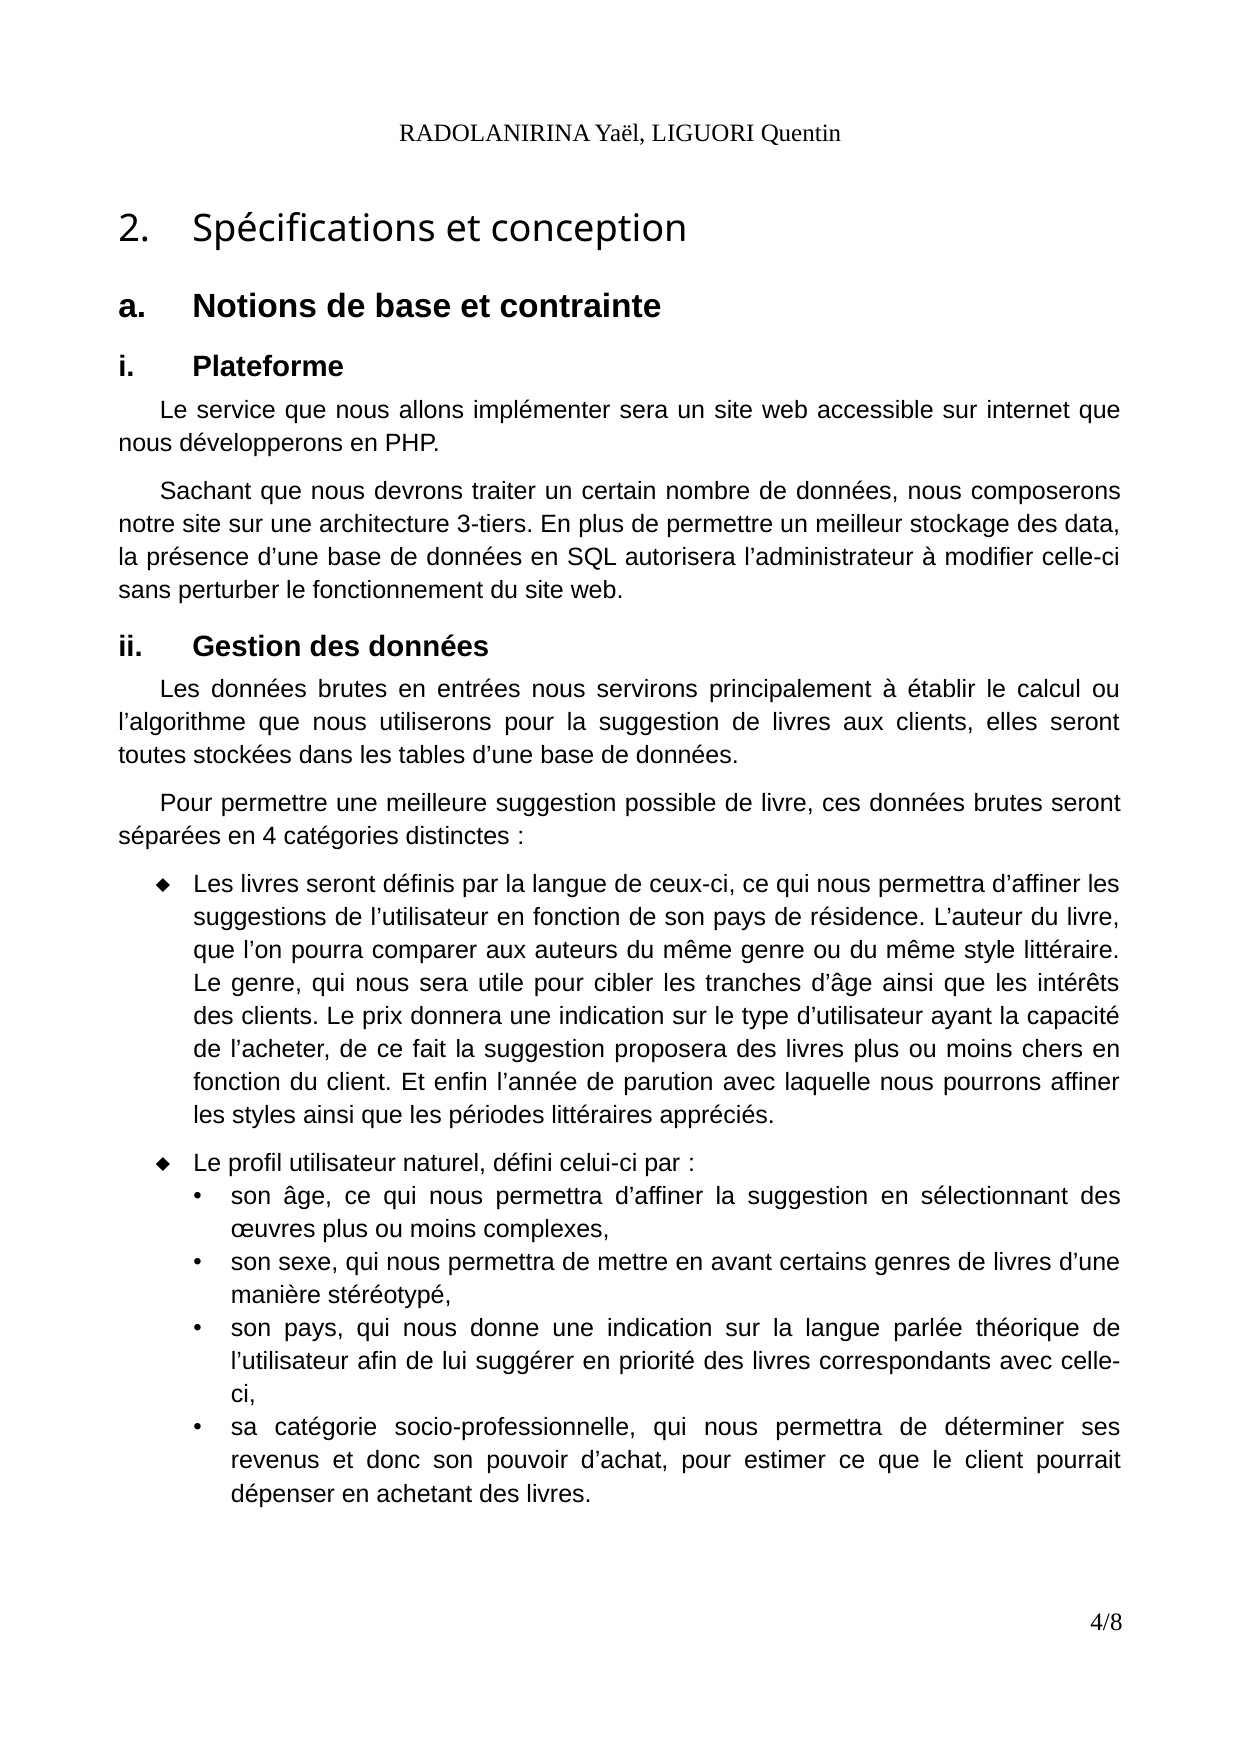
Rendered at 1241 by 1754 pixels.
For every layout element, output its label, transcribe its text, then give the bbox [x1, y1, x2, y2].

list son pays, qui nous donne une indication sur la langue parlée théorique de l’utilisateur afin de lui suggérer en priorité des livres correspondants avec celle-ci, [193, 1313, 1122, 1408]
text Les données brutes en entrées nous servirons principalement à établir le calcul ou l’algorithme que nous utiliserons pour la suggestion de livres aux clients, elles seront toutes stockées dans les tables d’une base de données. [118, 674, 1122, 769]
list son âge, ce qui nous permettra d’affiner la suggestion en sélectionnant des œuvres plus ou moins complexes, [193, 1181, 1122, 1243]
text Sachant que nous devrons traiter un certain nombre de données, nous composerons notre site sur une architecture 3-tiers. En plus de permettre un meilleur stockage des data, la présence d’une base de données en SQL autorisera l’administrateur à modifier celle-ci sans perturber le fonctionnement du site web. [118, 476, 1122, 603]
subtitle Notions de base et contrainte [118, 286, 1122, 325]
list son sexe, qui nous permettra de mettre en avant certains genres de livres d’une manière stéréotypé, [193, 1247, 1122, 1309]
subtitle Spécifications et conception [118, 201, 1122, 253]
list sa catégorie socio-professionnelle, qui nous permettra de déterminer ses revenus et donc son pouvoir d’achat, pour estimer ce que le client pourrait dépenser en achetant des livres. [193, 1412, 1122, 1507]
list Le profil utilisateur naturel, défini celui-ci par : [156, 1148, 1122, 1177]
subtitle Gestion des données [118, 628, 1122, 662]
subtitle Plateforme [118, 349, 1122, 383]
text Pour permettre une meilleure suggestion possible de livre, ces données brutes seront séparées en 4 catégories distinctes : [118, 788, 1122, 850]
text Le service que nous allons implémenter sera un site web accessible sur internet que nous développerons en PHP. [118, 395, 1122, 457]
list Les livres seront définis par la langue de ceux-ci, ce qui nous permettra d’affiner les suggestions de l’utilisateur en fonction de son pays de résidence. L’auteur du livre, que l’on pourra comparer aux auteurs du même genre ou du même style littéraire. Le genre, qui nous sera utile pour cibler les tranches d’âge ainsi que les intérêts des clients. Le prix donnera une indication sur le type d’utilisateur ayant la capacité de l’acheter, de ce fait la suggestion proposera des livres plus ou moins chers en fonction du client. Et enfin l’année de parution avec laquelle nous pourrons affiner les styles ainsi que les périodes littéraires appréciés. [156, 869, 1122, 1129]
